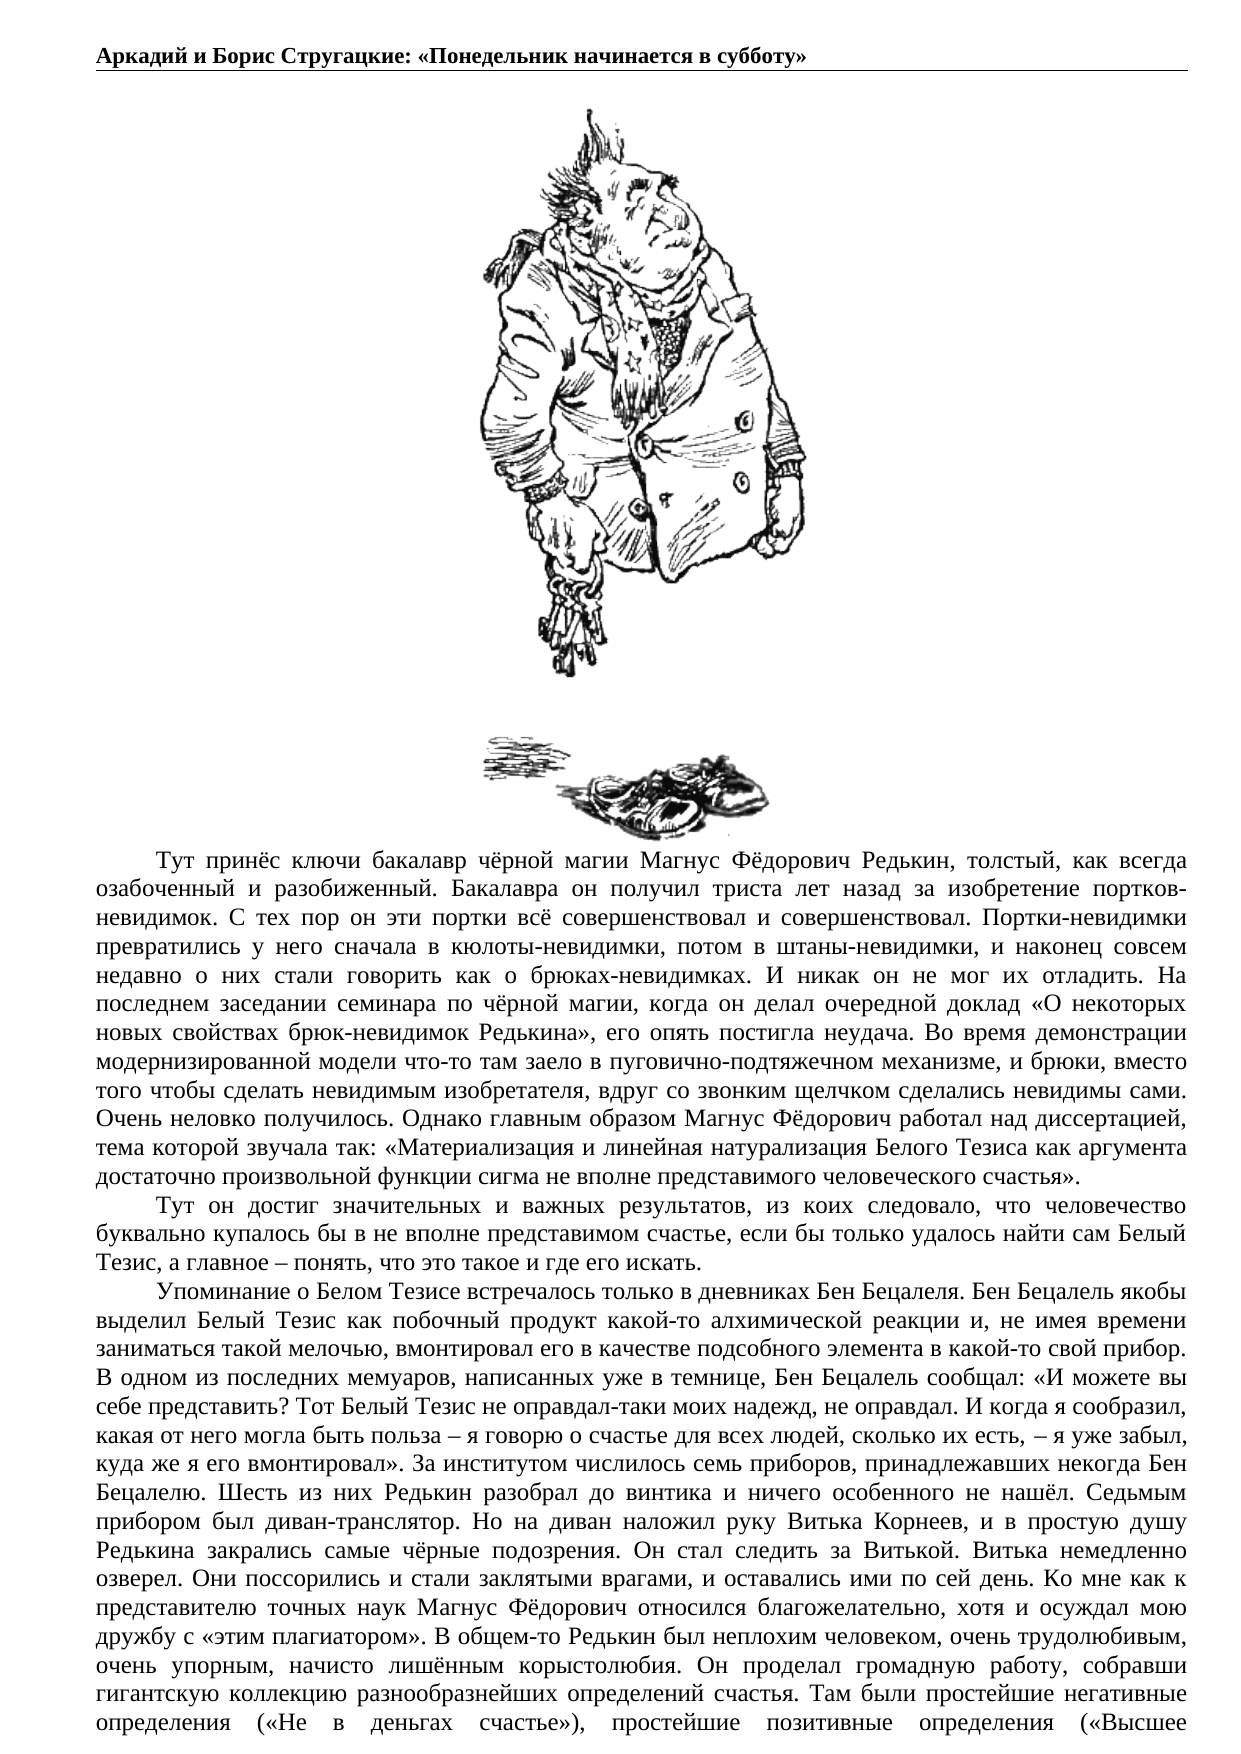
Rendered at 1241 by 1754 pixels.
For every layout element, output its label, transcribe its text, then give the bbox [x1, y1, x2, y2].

text Тут он достиг значительных и важных результатов, из коих следовало, что человечество буквально купалось бы в не вполне представимом счастье, если бы только удалось найти сам Белый Тезис, а главное – понять, что это такое и где его искать. [96, 1190, 1188, 1276]
text Тут принёс ключи бакалавр чёрной магии Магнус Фёдорович Редькин, толстый, как всегда озабоченный и разобиженный. Бакалавра он получил триста лет назад за изобретение портков-невидимок. С тех пор он эти портки всё совершенствовал и совершенствовал. Портки-невидимки превратились у него сначала в кюлоты-невидимки, потом в штаны-невидимки, и наконец совсем недавно о них стали говорить как о брюках-невидимках. И никак он не мог их отладить. На последнем заседании семинара по чёрной магии, когда он делал очередной доклад «О некоторых новых свойствах брюк-невидимок Редькина», его опять постигла неудача. Во время демонстрации модернизированной модели что-то там заело в пуговично-подтяжечном механизме, и брюки, вместо того чтобы сделать невидимым изобретателя, вдруг со звонким щелчком сделались невидимы сами. Очень неловко получилось. Однако главным образом Магнус Фёдорович работал над диссертацией, тема которой звучала так: «Материализация и линейная натурализация Белого Тезиса как аргумента достаточно произвольной функции сигма не вполне представимого человеческого счастья». [96, 845, 1188, 1190]
text Упоминание о Белом Тезисе встречалось только в дневниках Бен Бецалеля. Бен Бецалель якобы выделил Белый Тезис как побочный продукт какой-то алхимической реакции и, не имея времени заниматься такой мелочью, вмонтировал его в качестве подсобного элемента в какой-то свой прибор. В одном из последних мемуаров, написанных уже в темнице, Бен Бецалель сообщал: «И можете вы себе представить? Тот Белый Тезис не оправдал-таки моих надежд, не оправдал. И когда я сообразил, какая от него могла быть польза – я говорю о счастье для всех людей, сколько их есть, – я уже забыл, куда же я его вмонтировал». За институтом числилось семь приборов, принадлежавших некогда Бен Бецалелю. Шесть из них Редькин разобрал до винтика и ничего особенного не нашёл. Седьмым прибором был диван-транслятор. Но на диван наложил руку Витька Корнеев, и в простую душу Редькина закрались самые чёрные подозрения. Он стал следить за Витькой. Витька немедленно озверел. Они поссорились и стали заклятыми врагами, и оставались ими по сей день. Ко мне как к представителю точных наук Магнус Фёдорович относился благожелательно, хотя и осуждал мою дружбу с «этим плагиатором». В общем-то Редькин был неплохим человеком, очень трудолюбивым, очень упорным, начисто лишённым корыстолюбия. Он проделал громадную работу, собравши гигантскую коллекцию разнообразнейших определений счастья. Там были простейшие негативные определения («Не в деньгах счастье»), простейшие позитивные определения («Высшее [96, 1276, 1188, 1736]
